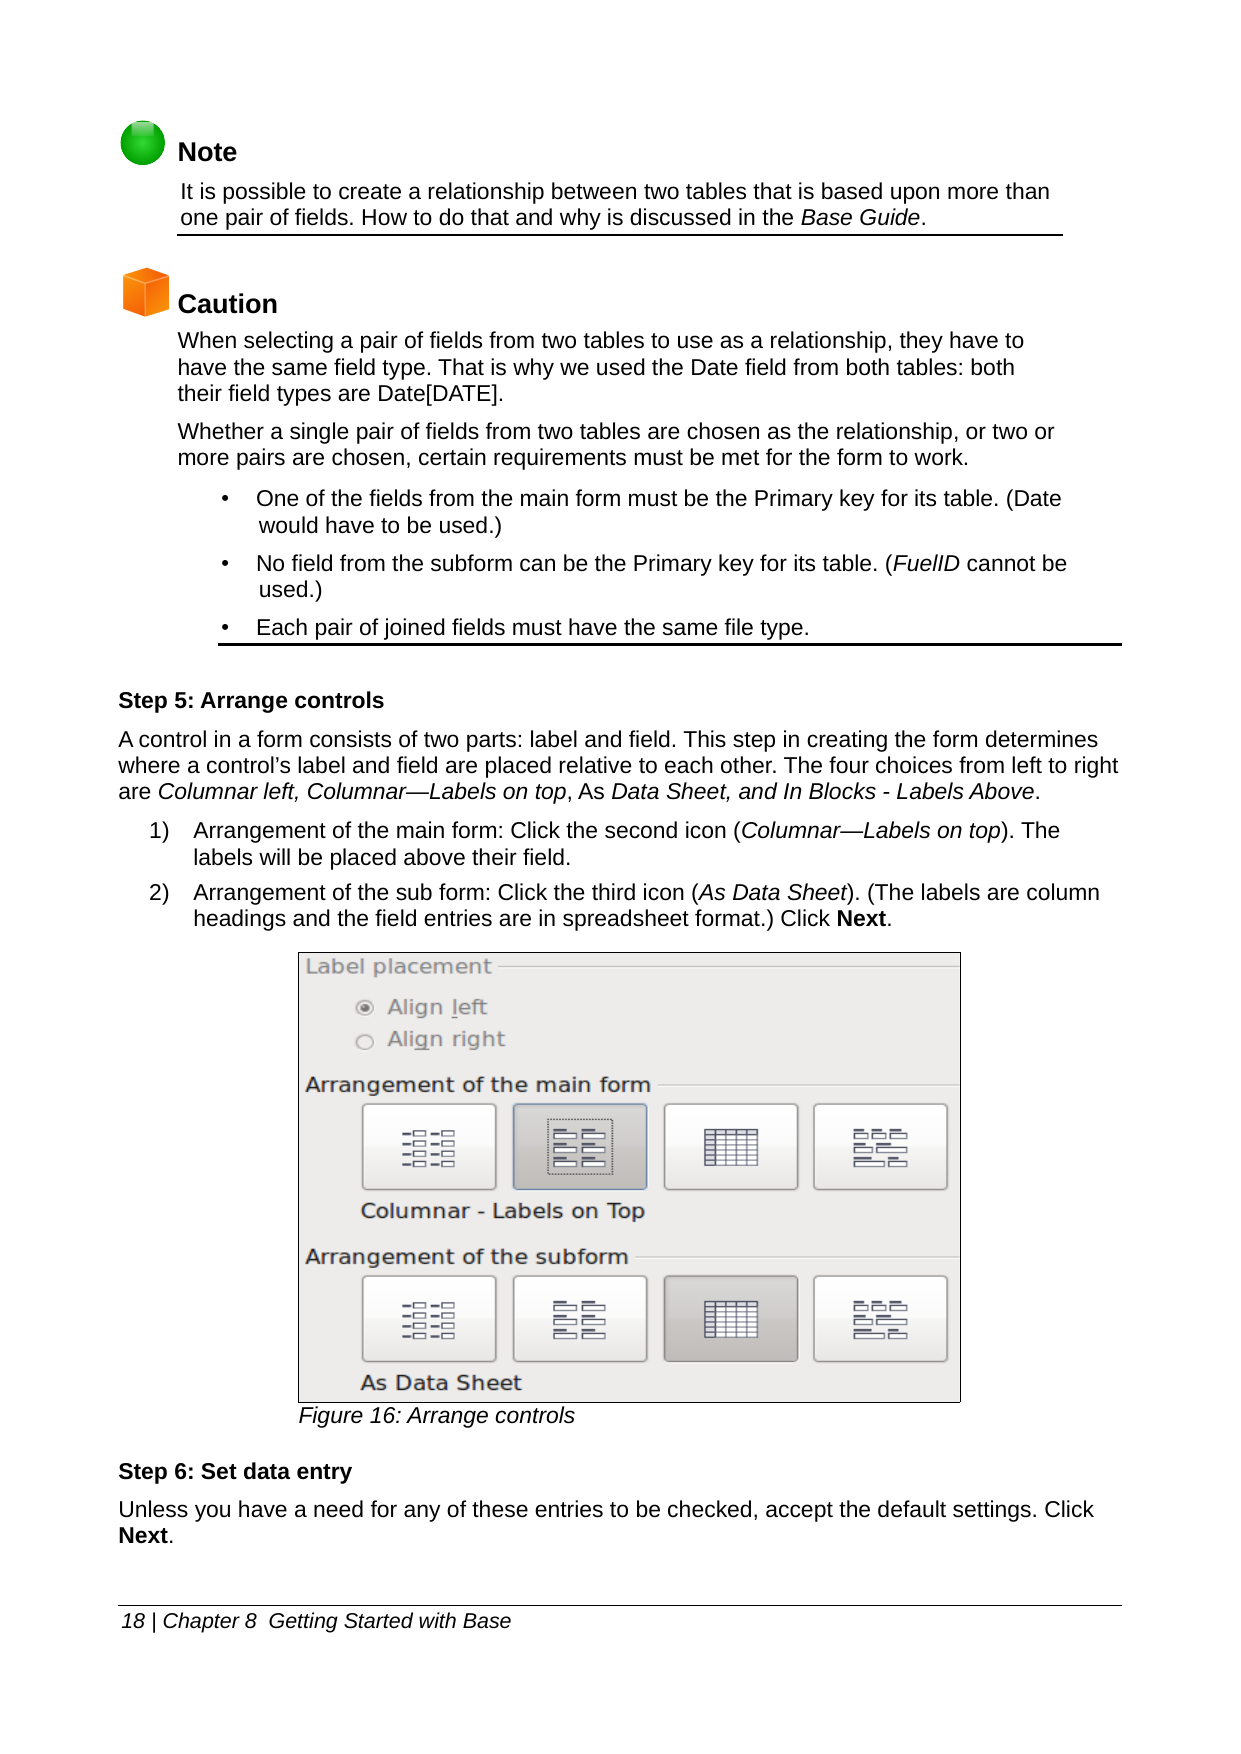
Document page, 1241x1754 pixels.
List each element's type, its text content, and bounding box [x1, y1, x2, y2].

subtitle Note [118, 118, 1122, 167]
list One of the fields from the main form must be the Primary key for its table. (Date would have to be used.) [218, 482, 1122, 538]
text Unless you have a need for any of these entries to be checked, accept the default settings. Click Next. [118, 1496, 1122, 1549]
subtitle Caution [118, 264, 1122, 319]
text Step 5: Arrange controls [118, 687, 1122, 713]
list Each pair of joined fields must have the same file type. [218, 611, 1122, 643]
list No field from the subform can be the Primary key for its table. (FuelID cannot be used.) [218, 547, 1122, 602]
picture [119, 265, 173, 319]
text A control in a form consists of two parts: label and field. This step in creating the form determines where a control’s label and field are placed relative to each other. The four choices from left to right are Columnar left, Columnar—Labels on top, As Data Sheet, and In Blocks - Labels Above. [118, 726, 1122, 805]
picture [299, 953, 960, 1402]
text Figure 16: Arrange controls [298, 1403, 960, 1429]
text When selecting a pair of fields from two tables to use as a relationship, they have to have the same field type. That is why we used the Date field from both tables: both their field types are Date[DATE]. [177, 327, 1063, 406]
list Arrangement of the sub form: Click the third icon (As Data Sheet). (The labels are column headings and the field entries are in spreadsheet format.) Click Next. [169, 879, 1122, 931]
text It is possible to create a relationship between two tables that is based upon more than one pair of fields. How to do that and why is discussed in the Base Guide. [177, 175, 1063, 234]
text Step 6: Set data entry [118, 1458, 1122, 1484]
list Arrangement of the main form: Click the second icon (Columnar—Labels on top). The labels will be placed above their field. [169, 817, 1122, 870]
text Whether a single pair of fields from two tables are chosen as the relationship, or two or more pairs are chosen, certain requirements must be met for the form to work. [177, 418, 1063, 471]
